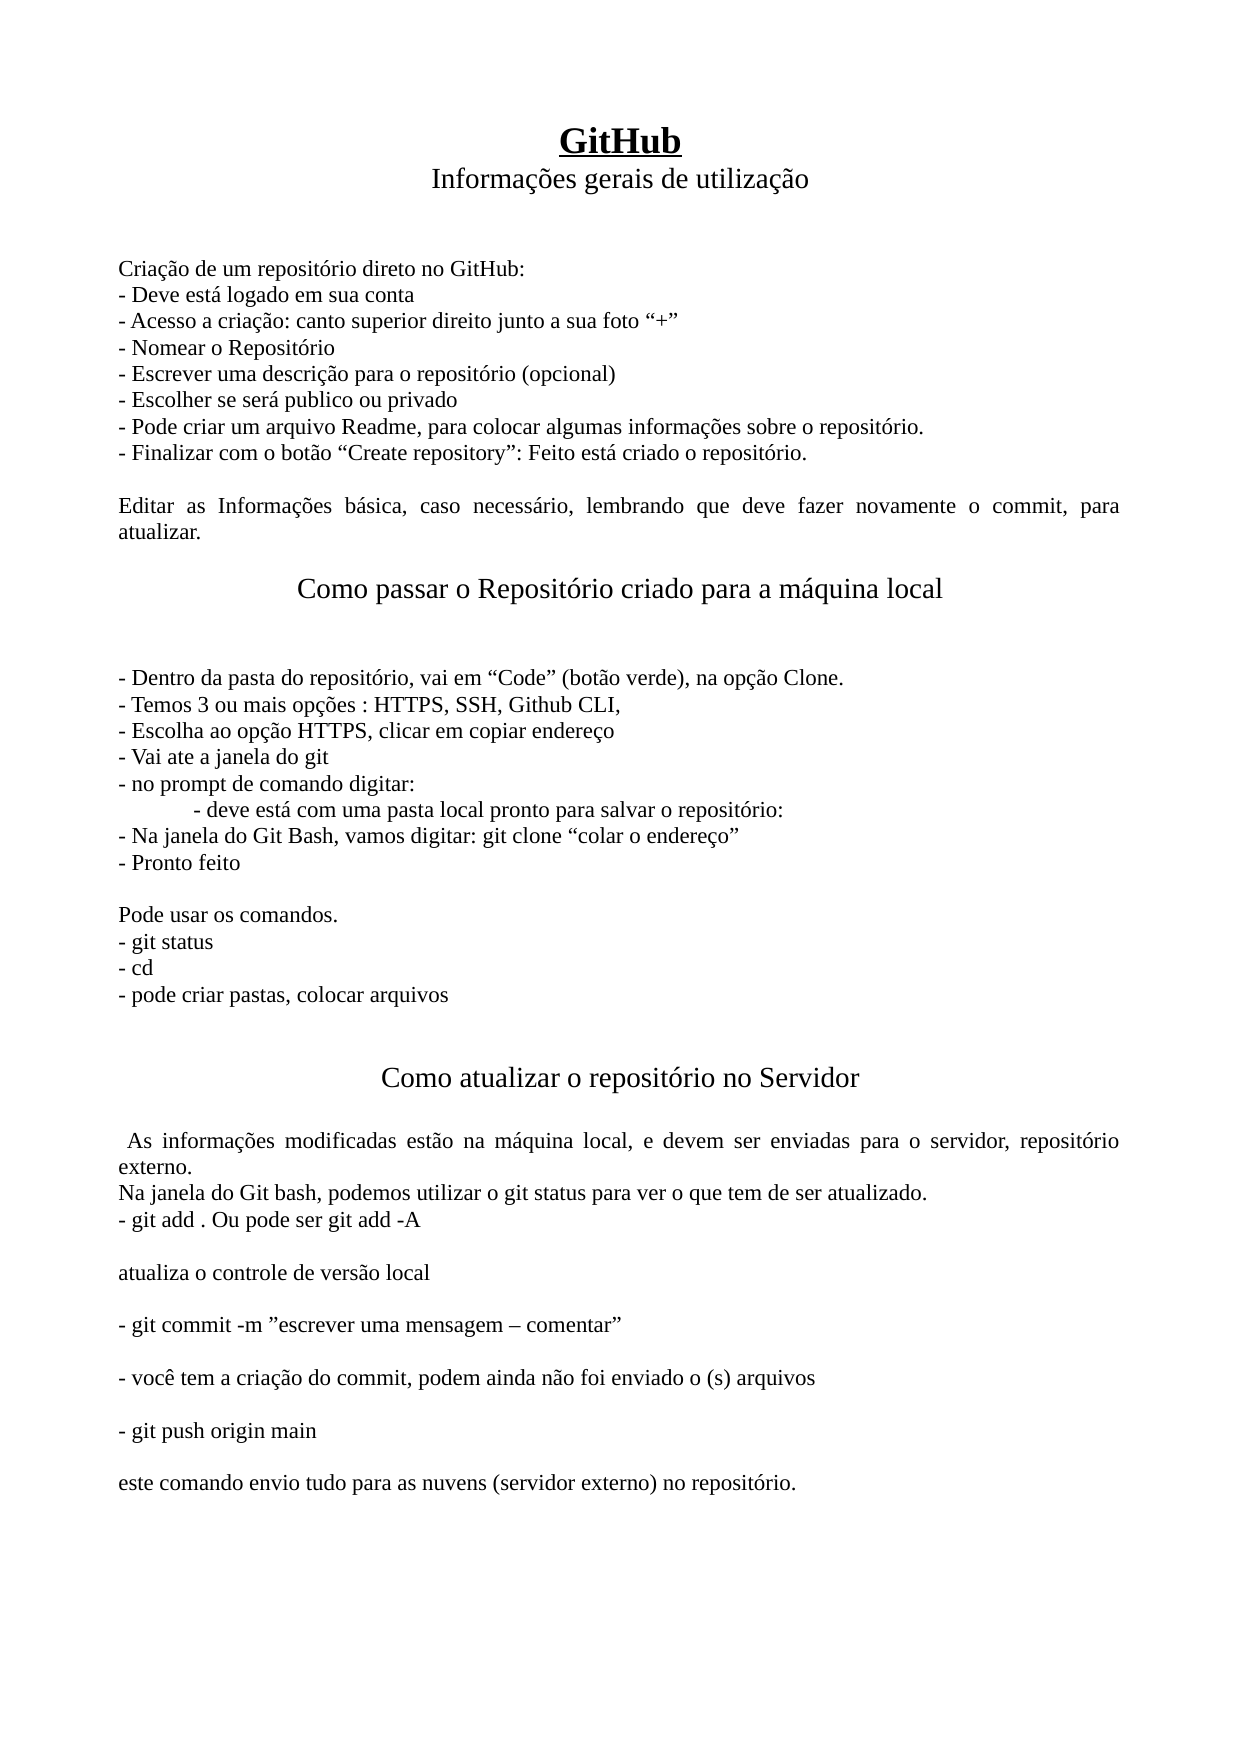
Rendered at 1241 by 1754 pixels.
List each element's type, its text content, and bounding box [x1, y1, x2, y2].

text - git add . Ou pode ser git add -A [118, 1206, 1122, 1232]
text - Acesso a criação: canto superior direito junto a sua foto “+” [118, 307, 1122, 334]
text - Escolha ao opção HTTPS, clicar em copiar endereço [118, 717, 1122, 743]
text - Dentro da pasta do repositório, vai em “Code” (botão verde), na opção Clone. [118, 664, 1122, 691]
text - deve está com uma pasta local pronto para salvar o repositório: [118, 796, 1122, 822]
text - no prompt de comando digitar: [118, 770, 1122, 796]
text As informações modificadas estão na máquina local, e devem ser enviadas para o servidor, repositório externo. [118, 1127, 1122, 1179]
text - pode criar pastas, colocar arquivos [118, 981, 1122, 1007]
text Editar as Informações básica, caso necessário, lembrando que deve fazer novamente o commit, para atualizar. [118, 492, 1122, 544]
text atualiza o controle de versão local [118, 1258, 1122, 1285]
text - Temos 3 ou mais opções : HTTPS, SSH, Github CLI, [118, 691, 1122, 717]
text GitHub [118, 118, 1122, 161]
text - git push origin main [118, 1417, 1122, 1443]
text - Pronto feito [118, 849, 1122, 875]
text - Escrever uma descrição para o repositório (opcional) [118, 360, 1122, 386]
text - git status [118, 928, 1122, 954]
text - Escolher se será publico ou privado [118, 386, 1122, 413]
text Como atualizar o repositório no Servidor [118, 1060, 1122, 1093]
text Pode usar os comandos. [118, 902, 1122, 928]
text - Finalizar com o botão “Create repository”: Feito está criado o repositório. [118, 439, 1122, 466]
text - Na janela do Git Bash, vamos digitar: git clone “colar o endereço” [118, 822, 1122, 849]
text este comando envio tudo para as nuvens (servidor externo) no repositório. [118, 1469, 1122, 1496]
text Criação de um repositório direto no GitHub: [118, 255, 1122, 281]
text Como passar o Repositório criado para a máquina local [118, 571, 1122, 604]
text - Pode criar um arquivo Readme, para colocar algumas informações sobre o repositório. [118, 413, 1122, 439]
text - você tem a criação do commit, podem ainda não foi enviado o (s) arquivos [118, 1364, 1122, 1390]
text - Vai ate a janela do git [118, 743, 1122, 770]
text Na janela do Git bash, podemos utilizar o git status para ver o que tem de ser atualizado. [118, 1179, 1122, 1206]
text - Deve está logado em sua conta [118, 281, 1122, 307]
text - Nomear o Repositório [118, 334, 1122, 360]
text Informações gerais de utilização [118, 161, 1122, 195]
text - git commit -m ”escrever uma mensagem – comentar” [118, 1311, 1122, 1338]
text - cd [118, 954, 1122, 981]
